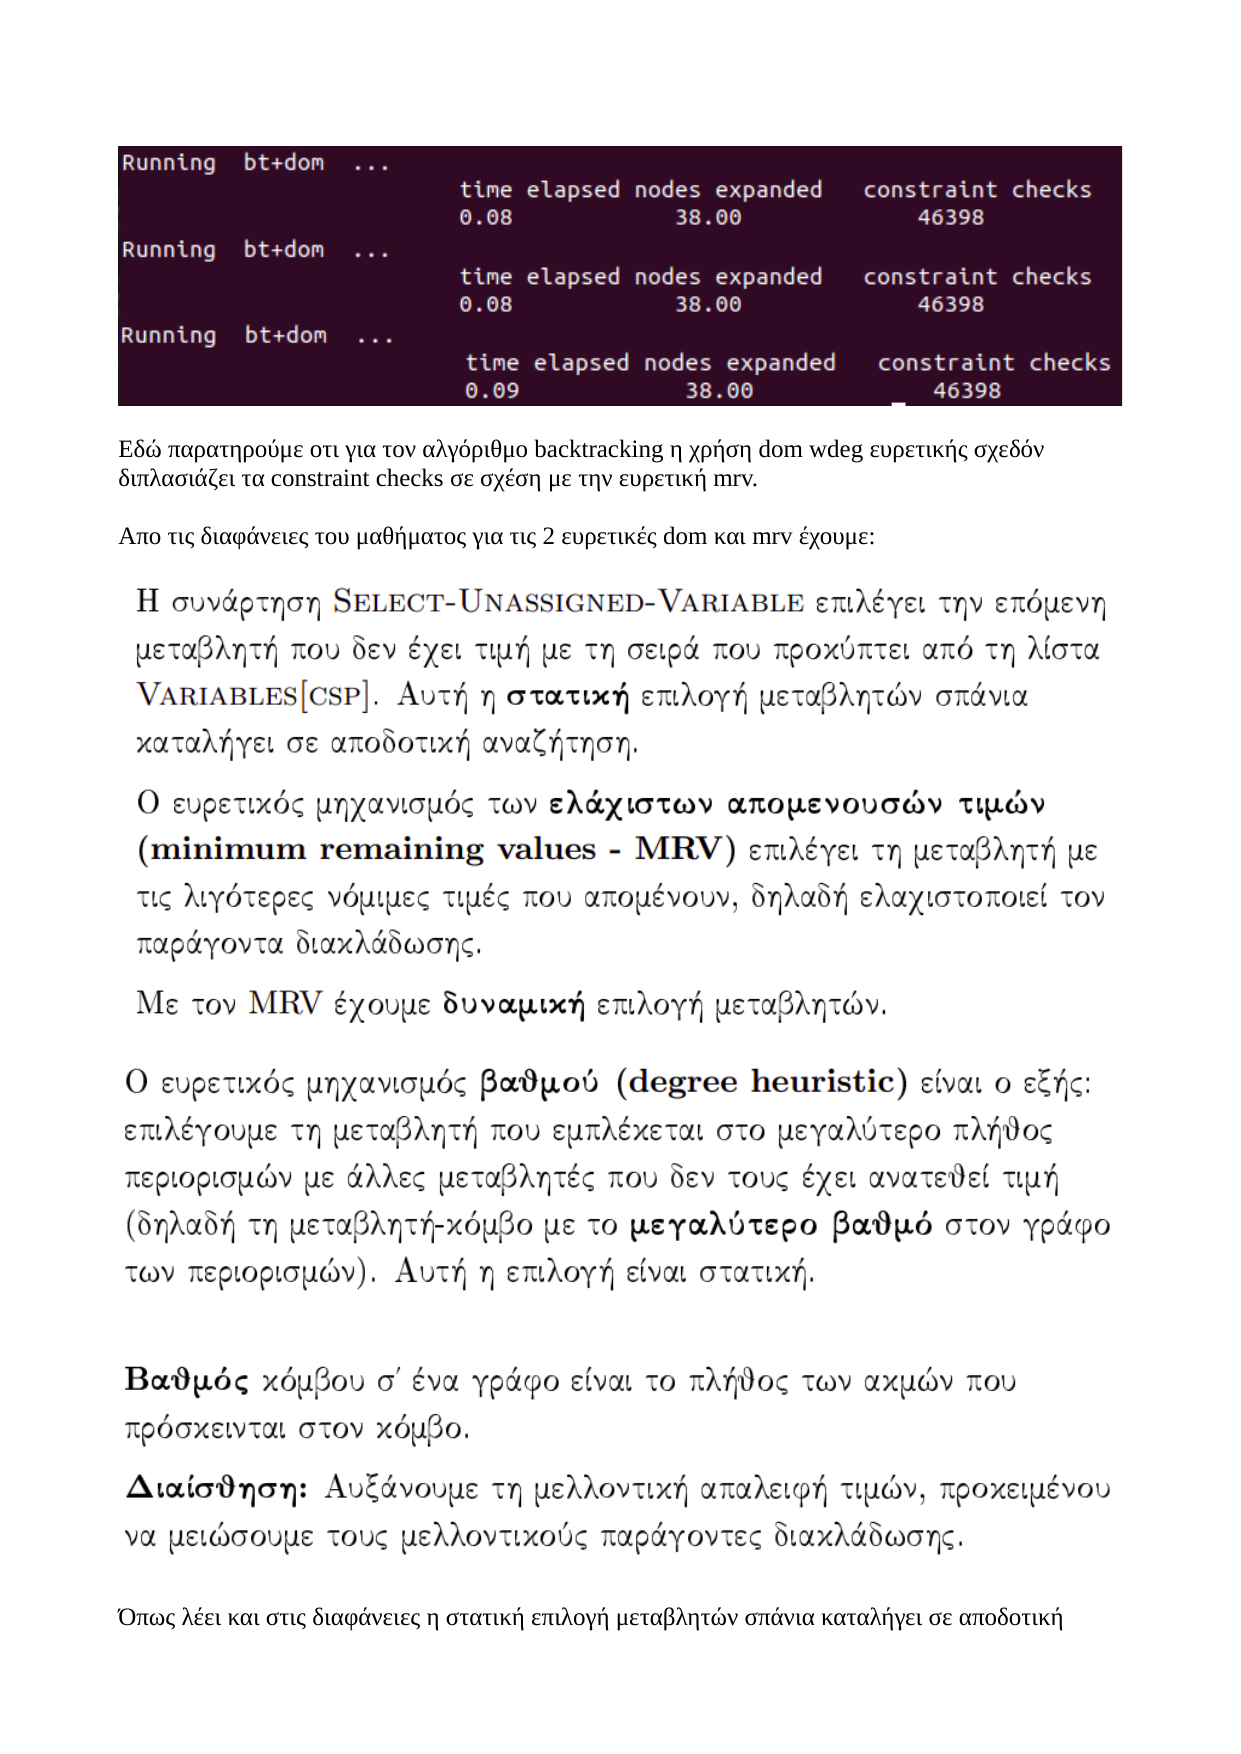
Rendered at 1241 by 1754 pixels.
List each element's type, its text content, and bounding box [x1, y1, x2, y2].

text Εδώ παρατηρούμε οτι για τον αλγόριθμο backtracking η χρήση dom wdeg ευρετικής σχεδόν διπλασιάζει τα constraint checks σε σχέση με την ευρετική mrv. [118, 406, 1122, 492]
picture [118, 146, 1123, 406]
text Όπως λέει και στις διαφάνειες η στατική επιλογή μεταβλητών σπάνια καταλήγει σε αποδοτική [118, 1574, 1122, 1631]
picture [118, 578, 1123, 1574]
text Απο τις διαφάνειες του μαθήματος για τις 2 ευρετικές dom και mrv έχουμε: [118, 521, 1122, 549]
